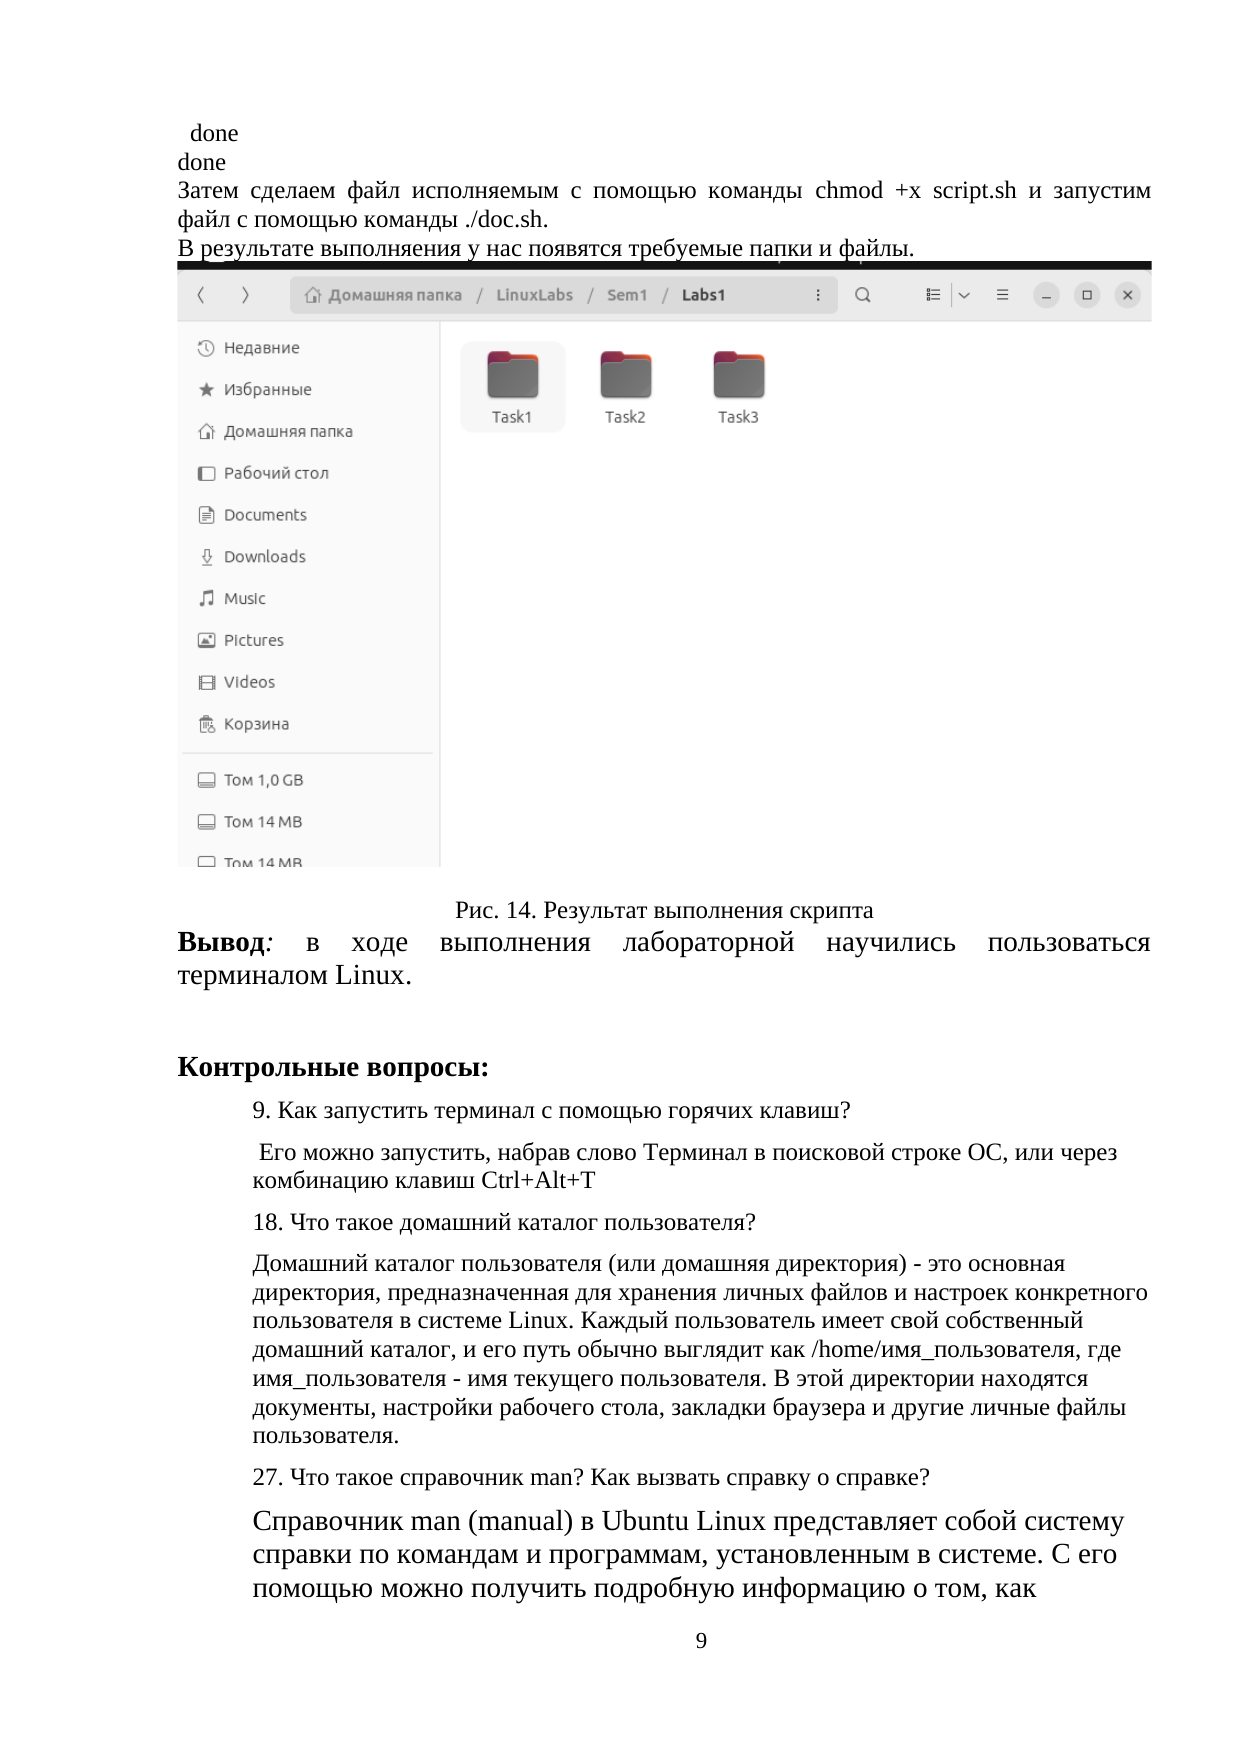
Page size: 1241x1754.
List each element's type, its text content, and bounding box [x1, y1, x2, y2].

text Домашний каталог пользователя (или домашняя директория) - это основная директория, предназначенная для хранения личных файлов и настроек конкретного пользователя в системе Linux. Каждый пользователь имеет свой собственный домашний каталог, и его путь обычно выглядит как /home/имя_пользователя, где имя_пользователя - имя текущего пользователя. В этой директории находятся документы, настройки рабочего стола, закладки браузера и другие личные файлы пользователя. [252, 1248, 1152, 1449]
text Его можно запустить, набрав слово Терминал в поисковой строке ОС, или через комбинацию клавиш Ctrl+Alt+T [252, 1137, 1152, 1194]
text done [177, 118, 1152, 147]
text Затем сделаем файл исполняемым с помощью команды chmod +x script.sh и запустим файл с помощью команды ./doc.sh. [177, 176, 1152, 233]
text Справочник man (manual) в Ubuntu Linux представляет собой систему справки по командам и программам, установленным в системе. С его помощью можно получить подробную информацию о том, как [252, 1503, 1152, 1604]
text Рис. 14. Результат выполнения скрипта [177, 895, 1152, 924]
text В результате выполняения у нас появятся требуемые папки и файлы. [177, 233, 1152, 261]
text 18. Что такое домашний каталог пользователя? [252, 1207, 1152, 1236]
text 27. Что такое справочник man? Как вызвать справку о справке? [252, 1462, 1152, 1491]
text Вывод: в ходе выполнения лабораторной научились пользоваться терминалом Linux. [177, 924, 1152, 991]
text 9. Как запустить терминал с помощью горячих клавиш? [252, 1096, 1152, 1124]
text Контрольные вопросы: [177, 1049, 1152, 1083]
text done [177, 147, 1152, 176]
picture [177, 261, 1152, 867]
